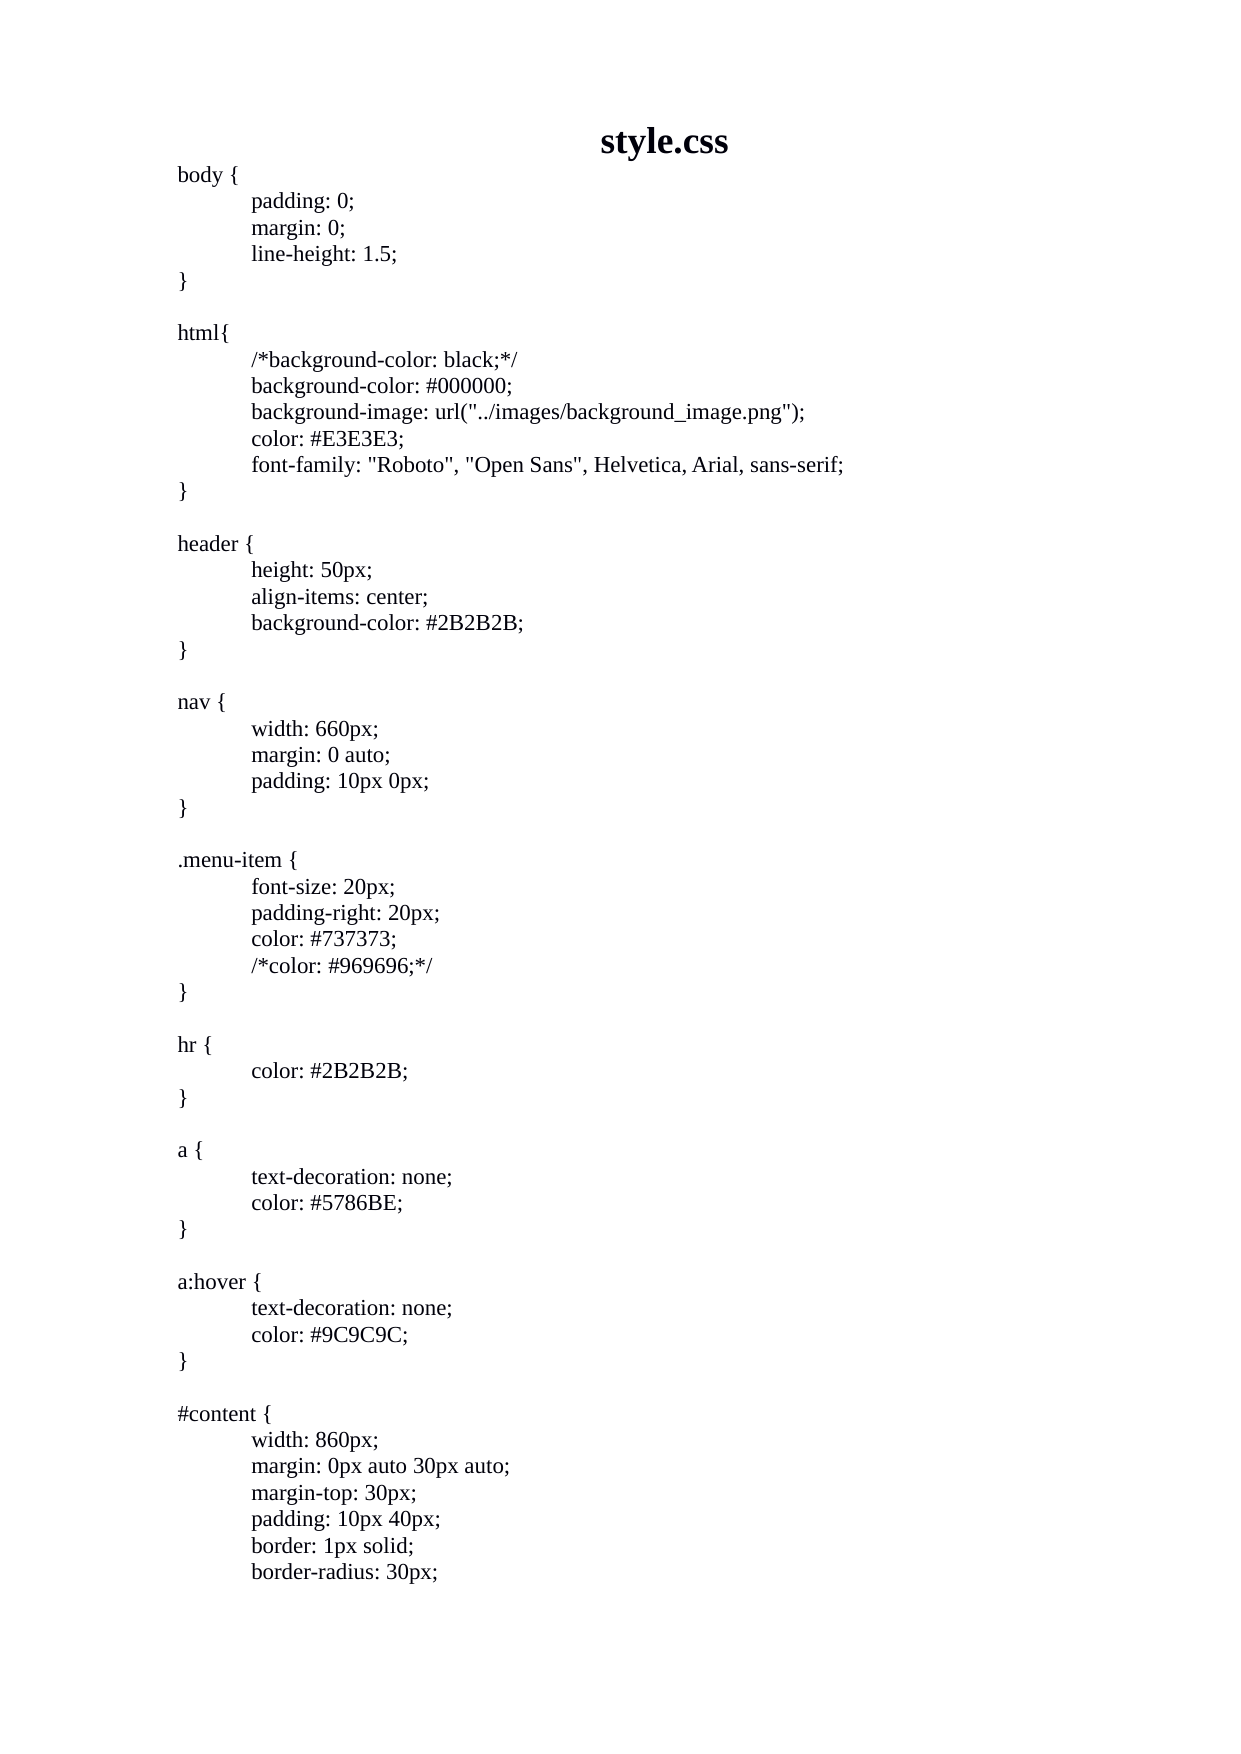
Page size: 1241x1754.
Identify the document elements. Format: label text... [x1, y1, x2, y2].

text .menu-item { [177, 846, 1152, 873]
text a { [177, 1136, 1152, 1163]
text color: #2B2B2B; [177, 1057, 1152, 1084]
text padding-right: 20px; [177, 899, 1152, 926]
text html{ [177, 319, 1152, 346]
text /*background-color: black;*/ [177, 346, 1152, 372]
text style.css [177, 118, 1152, 161]
text color: #5786BE; [177, 1189, 1152, 1215]
text align-items: center; [177, 583, 1152, 609]
text nav { [177, 688, 1152, 715]
text text-decoration: none; [177, 1163, 1152, 1189]
text font-size: 20px; [177, 873, 1152, 899]
text } [177, 636, 1152, 662]
text } [177, 1347, 1152, 1373]
text background-image: url("../images/background_image.png"); [177, 398, 1152, 425]
text background-color: #000000; [177, 372, 1152, 398]
text #content { [177, 1400, 1152, 1426]
text header { [177, 530, 1152, 557]
text border: 1px solid; [177, 1532, 1152, 1558]
text color: #737373; [177, 926, 1152, 952]
text line-height: 1.5; [177, 240, 1152, 267]
text color: #E3E3E3; [177, 425, 1152, 451]
text /*color: #969696;*/ [177, 952, 1152, 978]
text } [177, 477, 1152, 504]
text } [177, 978, 1152, 1004]
text margin: 0px auto 30px auto; [177, 1453, 1152, 1479]
text padding: 10px 0px; [177, 767, 1152, 794]
text text-decoration: none; [177, 1294, 1152, 1321]
text width: 660px; [177, 715, 1152, 741]
text body { [177, 161, 1152, 188]
text } [177, 794, 1152, 820]
text } [177, 1215, 1152, 1242]
text background-color: #2B2B2B; [177, 609, 1152, 636]
text font-family: "Roboto", "Open Sans", Helvetica, Arial, sans-serif; [177, 451, 1152, 477]
text width: 860px; [177, 1426, 1152, 1453]
text height: 50px; [177, 557, 1152, 583]
text margin-top: 30px; [177, 1479, 1152, 1505]
text padding: 0; [177, 188, 1152, 214]
text hr { [177, 1031, 1152, 1057]
text margin: 0; [177, 214, 1152, 240]
text padding: 10px 40px; [177, 1505, 1152, 1532]
text } [177, 267, 1152, 293]
text a:hover { [177, 1268, 1152, 1294]
text color: #9C9C9C; [177, 1321, 1152, 1347]
text border-radius: 30px; [177, 1558, 1152, 1584]
text margin: 0 auto; [177, 741, 1152, 767]
text } [177, 1084, 1152, 1110]
